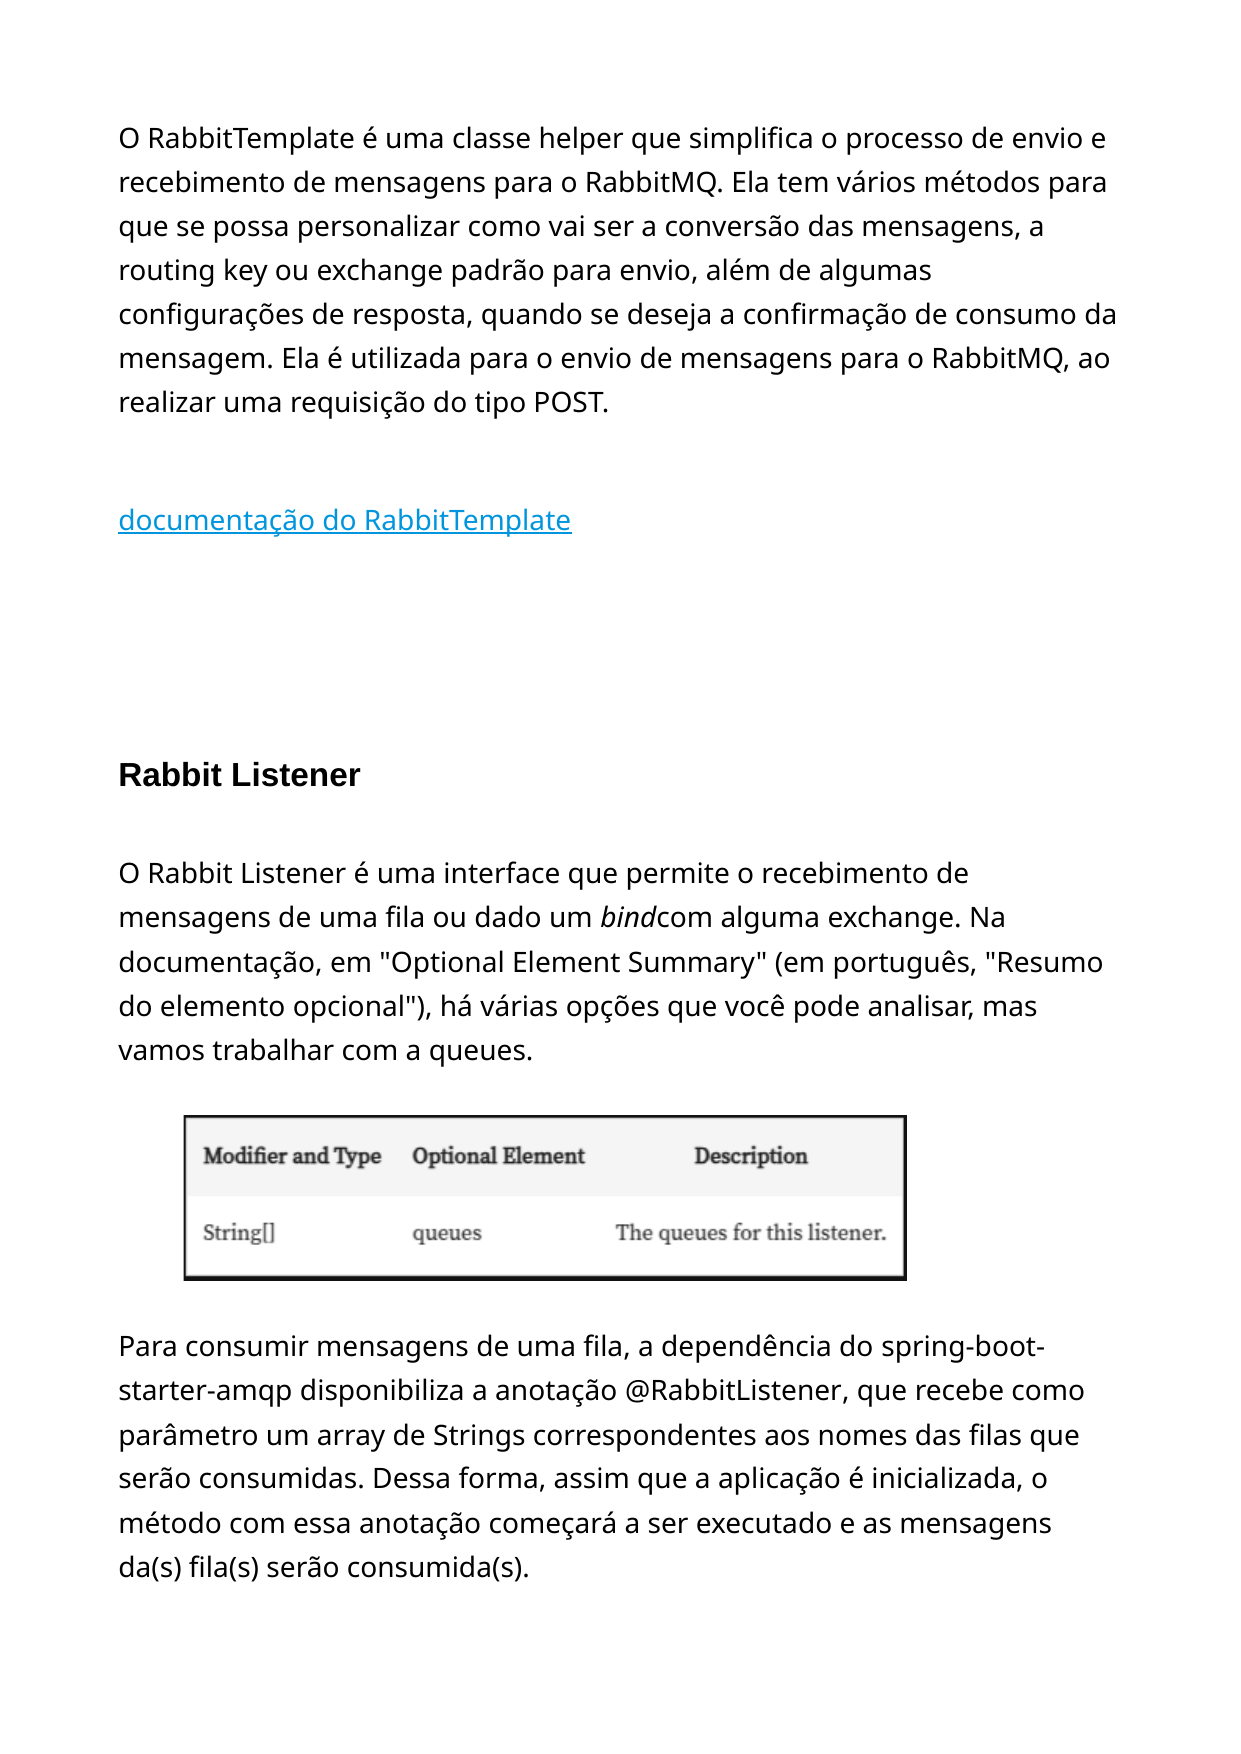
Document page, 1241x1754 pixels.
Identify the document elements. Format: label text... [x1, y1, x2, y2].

text documentação do RabbitTemplate. [118, 500, 1122, 538]
picture [183, 1115, 907, 1281]
text Para consumir mensagens de uma fila, a dependência do spring-boot-starter-amqp disponibiliza a anotação @RabbitListener, que recebe como parâmetro um array de Strings correspondentes aos nomes das filas que serão consumidas. Dessa forma, assim que a aplicação é inicializada, o método com essa anotação começará a ser executado e as mensagens da(s) fila(s) serão consumida(s). [118, 1327, 1122, 1585]
text O Rabbit Listener é uma interface que permite o recebimento de mensagens de uma fila ou dado um bindcom alguma exchange. Na documentação, em "Optional Element Summary" (em português, "Resumo do elemento opcional"), há várias opções que você pode analisar, mas vamos trabalhar com a queues. [118, 854, 1122, 1068]
subtitle Rabbit Listener [118, 755, 1122, 794]
text O RabbitTemplate é uma classe helper que simplifica o processo de envio e recebimento de mensagens para o RabbitMQ. Ela tem vários métodos para que se possa personalizar como vai ser a conversão das mensagens, a routing key ou exchange padrão para envio, além de algumas configurações de resposta, quando se deseja a confirmação de consumo da mensagem. Ela é utilizada para o envio de mensagens para o RabbitMQ, ao realizar uma requisição do tipo POST. [118, 118, 1122, 421]
